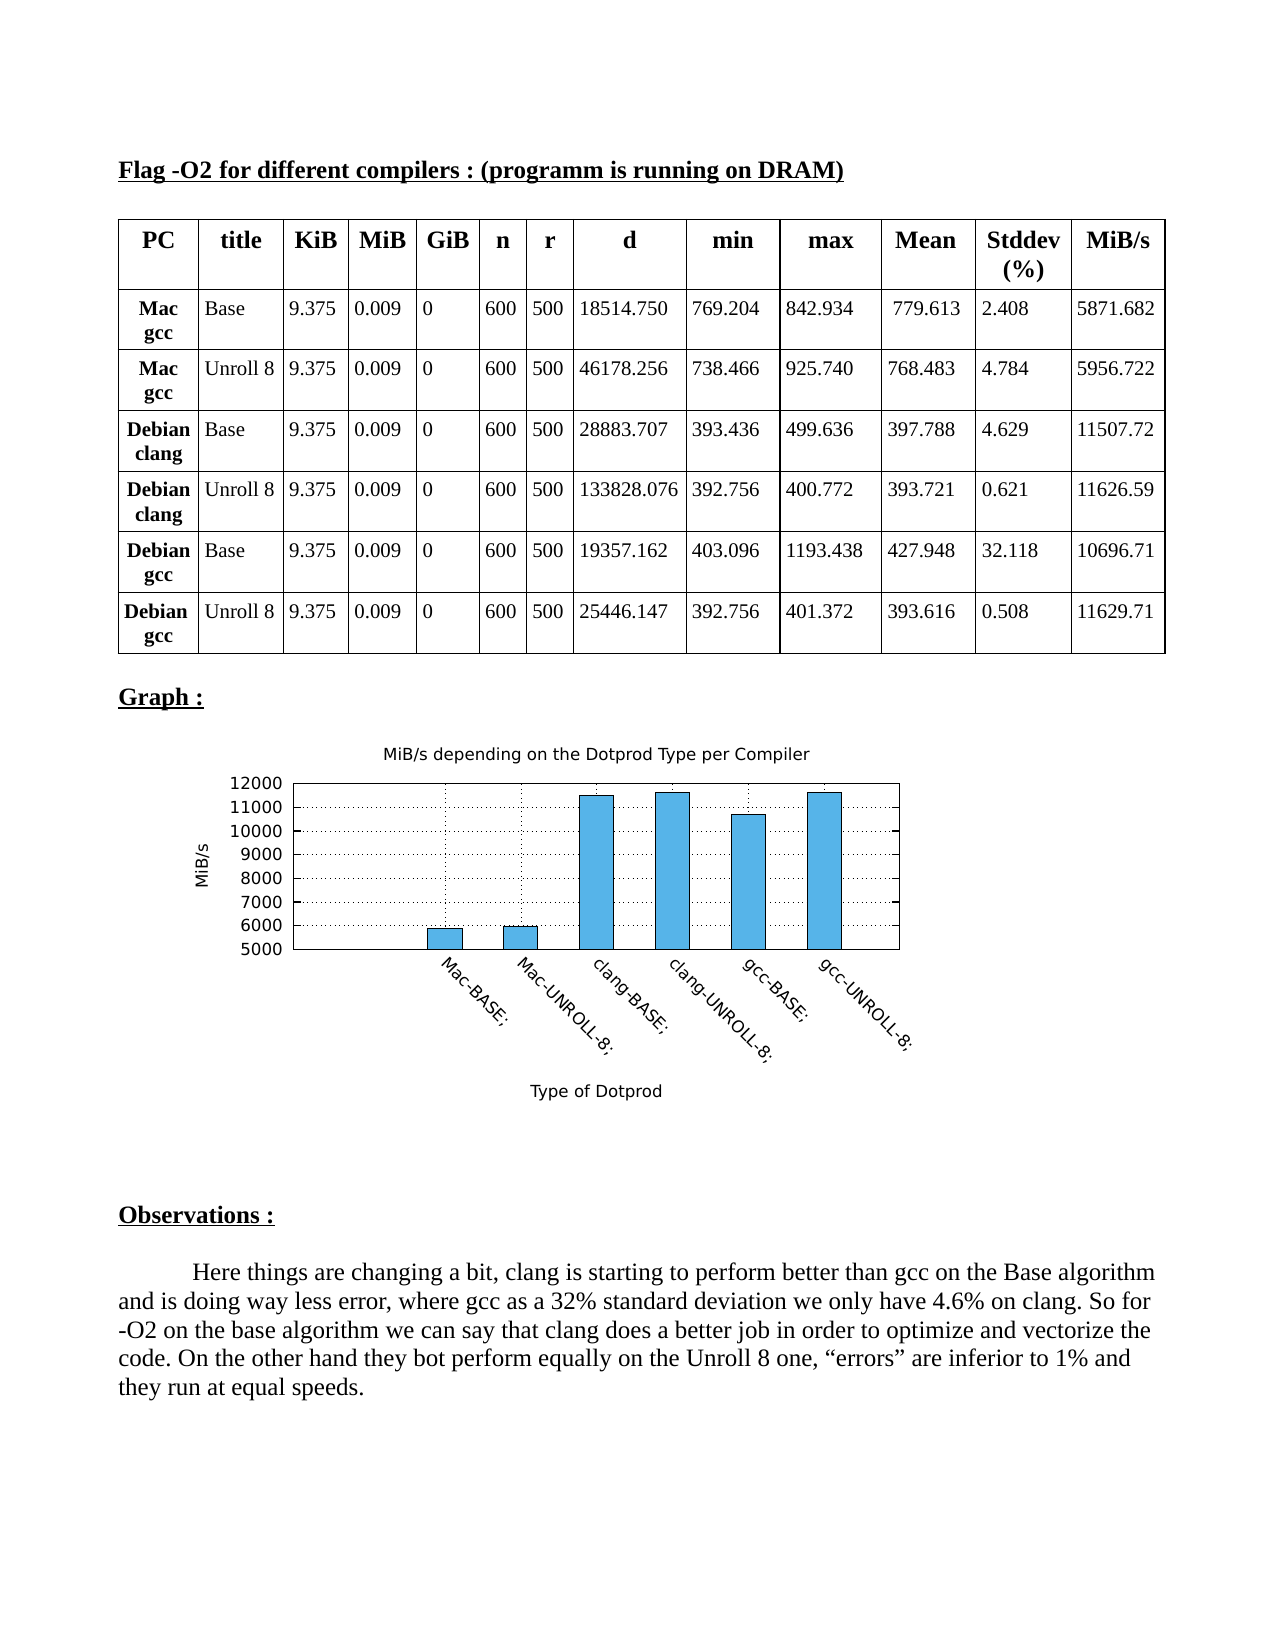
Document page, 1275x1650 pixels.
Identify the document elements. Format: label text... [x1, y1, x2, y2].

table_cell 500 [527, 350, 573, 410]
table_cell 1193.438 [781, 532, 881, 592]
table_cell 0.508 [976, 593, 1071, 652]
table_cell 0.009 [349, 290, 416, 349]
table_cell 0.009 [349, 532, 416, 592]
table_cell 0 [417, 472, 479, 531]
table_cell 9.375 [284, 350, 348, 410]
table_cell Unroll 8 [199, 472, 283, 531]
table_cell 0 [417, 593, 479, 652]
table_cell 393.721 [882, 472, 975, 531]
table_cell Base [199, 532, 283, 592]
table_cell 4.629 [976, 411, 1071, 471]
table_cell 403.096 [687, 532, 779, 592]
table_cell Base [199, 290, 283, 349]
table_cell 5956.722 [1072, 350, 1164, 410]
table_cell 9.375 [284, 411, 348, 471]
table_cell 25446.147 [574, 593, 686, 652]
table_cell 600 [480, 290, 526, 349]
table_cell 600 [480, 532, 526, 592]
table_cell 2.408 [976, 290, 1071, 349]
table_cell 5871.682 [1072, 290, 1164, 349]
text Observations : [118, 1200, 1157, 1228]
table_cell 0 [417, 411, 479, 471]
table_cell Debian gcc [119, 593, 198, 652]
table_cell 133828.076 [574, 472, 686, 531]
table_header PC [119, 220, 198, 289]
table_cell Mac gcc [119, 290, 198, 349]
table_cell 393.436 [687, 411, 779, 471]
table_cell 0 [417, 350, 479, 410]
table_cell 392.756 [687, 472, 779, 531]
table_cell Unroll 8 [199, 350, 283, 410]
table_header Stddev (%) [976, 220, 1071, 289]
table_cell 4.784 [976, 350, 1071, 410]
table_cell 769.204 [687, 290, 779, 349]
table_cell 600 [480, 411, 526, 471]
table_cell 18514.750 [574, 290, 686, 349]
table_cell Debian clang [119, 411, 198, 471]
table_cell 400.772 [781, 472, 881, 531]
table_cell 500 [527, 411, 573, 471]
table_cell 500 [527, 472, 573, 531]
table_header max [781, 220, 881, 289]
table_cell Unroll 8 [199, 593, 283, 652]
table_cell 0.009 [349, 350, 416, 410]
table_cell 11629.71 [1072, 593, 1164, 652]
table_cell 392.756 [687, 593, 779, 652]
table_cell 0.009 [349, 593, 416, 652]
table_cell 925.740 [781, 350, 881, 410]
table_cell 500 [527, 593, 573, 652]
table_cell 768.483 [882, 350, 975, 410]
table_cell 393.616 [882, 593, 975, 652]
table_cell 0.009 [349, 472, 416, 531]
text Flag -O2 for different compilers : (programm is running on DRAM) [118, 152, 1157, 185]
table_cell 600 [480, 472, 526, 531]
table_cell 10696.71 [1072, 532, 1164, 592]
table_cell Base [199, 411, 283, 471]
table_cell 28883.707 [574, 411, 686, 471]
table_cell 0 [417, 532, 479, 592]
table_header MiB [349, 220, 416, 289]
table_cell 9.375 [284, 593, 348, 652]
table_cell 779.613 [882, 290, 975, 349]
table_cell 19357.162 [574, 532, 686, 592]
table_cell 600 [480, 350, 526, 410]
table_cell 32.118 [976, 532, 1071, 592]
text Graph : [118, 682, 1157, 711]
table_cell 0.009 [349, 411, 416, 471]
table_cell 0.621 [976, 472, 1071, 531]
table_cell 738.466 [687, 350, 779, 410]
table_cell 500 [527, 532, 573, 592]
table_cell 397.788 [882, 411, 975, 471]
table_cell 842.934 [781, 290, 881, 349]
table_cell 11507.72 [1072, 411, 1164, 471]
table_cell 499.636 [781, 411, 881, 471]
table_header n [480, 220, 526, 289]
table_cell Debian gcc [119, 532, 198, 592]
table_cell 401.372 [781, 593, 881, 652]
table_header title [199, 220, 283, 289]
table_cell 9.375 [284, 472, 348, 531]
table_header d [574, 220, 686, 289]
table_header r [527, 220, 573, 289]
table_header GiB [417, 220, 479, 289]
table_cell 427.948 [882, 532, 975, 592]
table_cell 0 [417, 290, 479, 349]
table_header KiB [284, 220, 348, 289]
table_cell 500 [527, 290, 573, 349]
table_cell 9.375 [284, 290, 348, 349]
table_cell 600 [480, 593, 526, 652]
table_cell 11626.59 [1072, 472, 1164, 531]
text Here things are changing a bit, clang is starting to perform better than gcc on the Base algorithm and is doing way less error, where gcc as a 32% standard deviation we only have 4.6% on clang. So for -O2 on the base algorithm we can say that clang does a better job in order to optimize and vectorize the code. On the other hand they bot perform equally on the Unroll 8 one, “errors” are inferior to 1% and they run at equal speeds. [118, 1257, 1157, 1401]
table_header min [687, 220, 779, 289]
table_cell 9.375 [284, 532, 348, 592]
table_cell Debian clang [119, 472, 198, 531]
table_header MiB/s [1072, 220, 1164, 289]
table_cell Mac gcc [119, 350, 198, 410]
table_header Mean [882, 220, 975, 289]
table_cell 46178.256 [574, 350, 686, 410]
